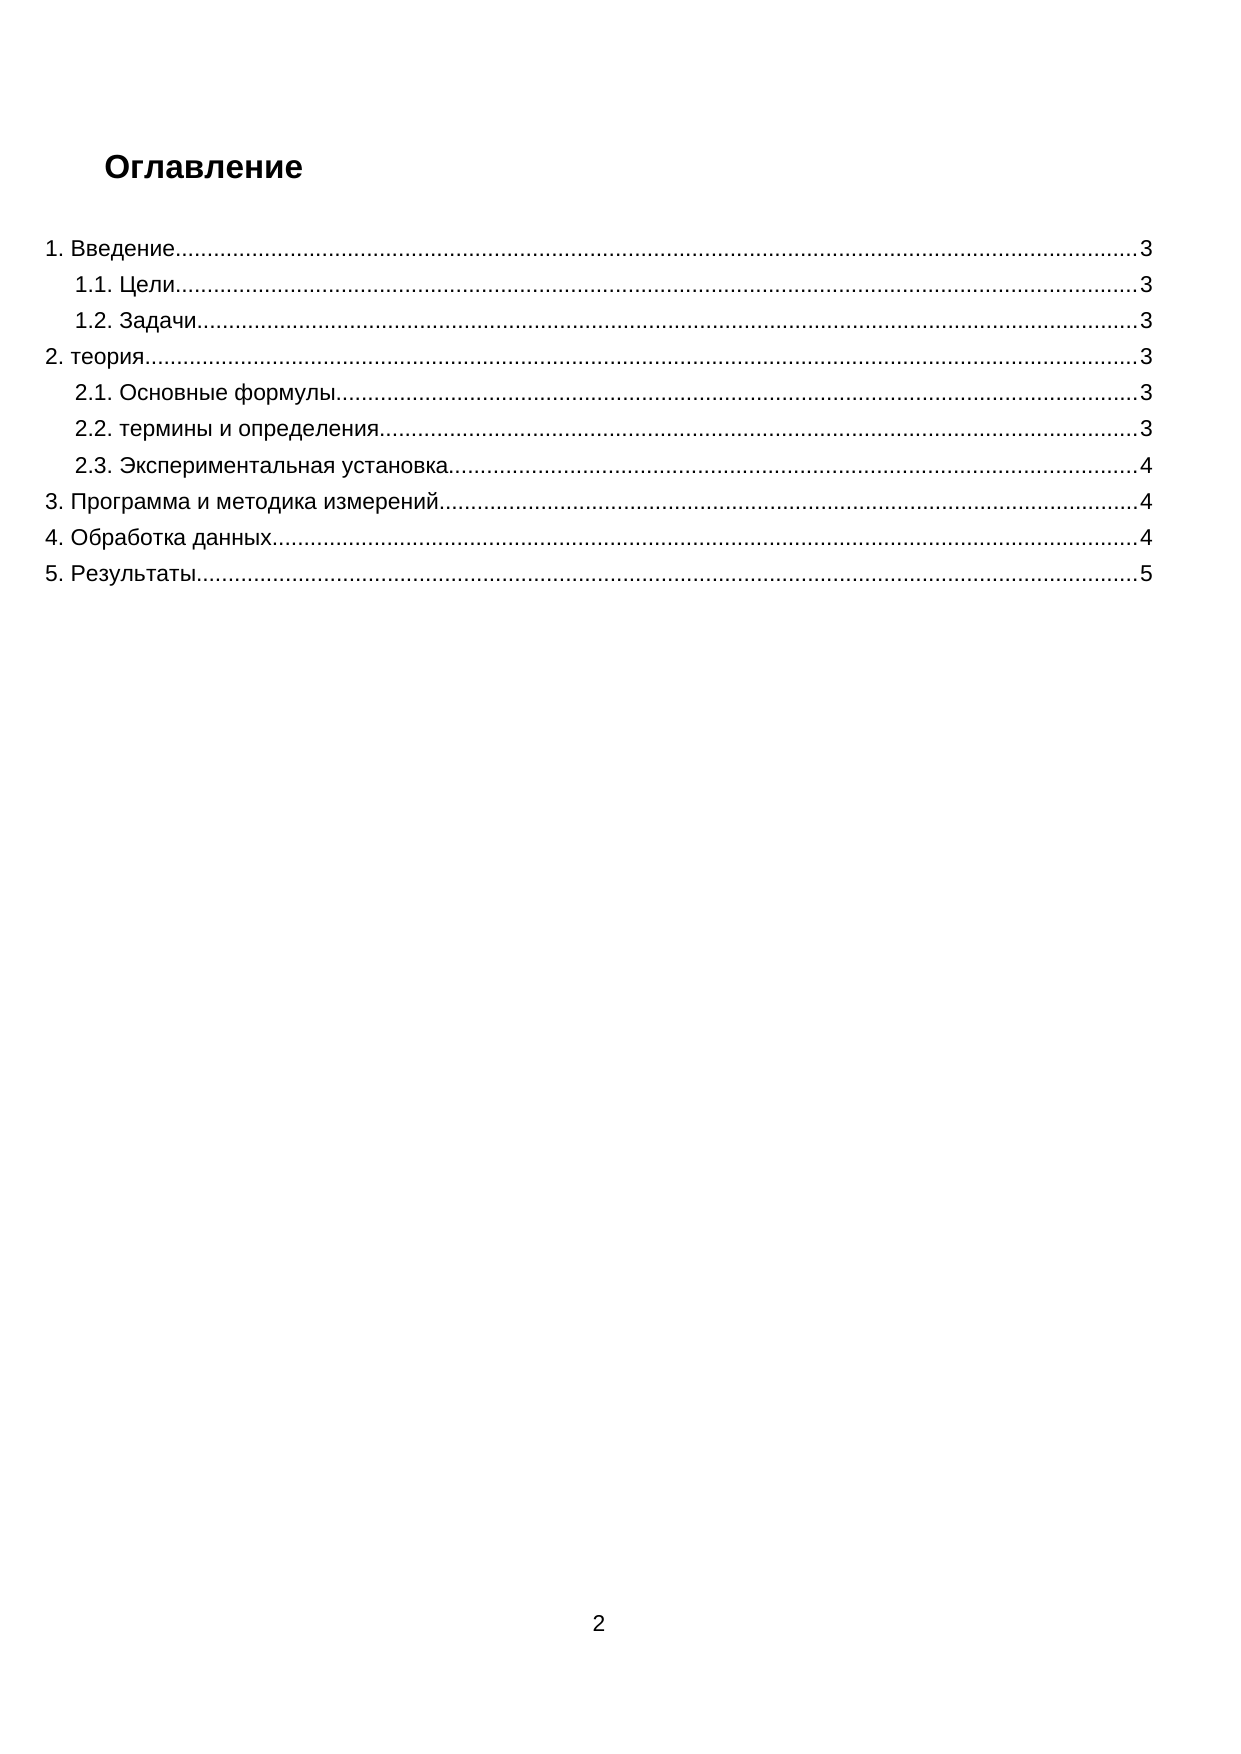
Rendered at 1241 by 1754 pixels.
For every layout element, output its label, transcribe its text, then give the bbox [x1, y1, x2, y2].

text 2.1. Основные формулы 3 [74, 379, 1152, 406]
subtitle Оглавление [45, 148, 1152, 186]
text 2.3. Экспериментальная установка 4 [74, 452, 1152, 478]
text 1. Введение 3 [45, 235, 1152, 261]
text 3. Программа и методика измерений 4 [45, 488, 1152, 514]
text 2. теория 3 [45, 343, 1152, 369]
text 1.1. Цели 3 [74, 271, 1152, 297]
text 5. Результаты 5 [45, 560, 1152, 586]
text 1.2. Задачи 3 [74, 307, 1152, 333]
text 2.2. термины и определения 3 [74, 415, 1152, 442]
text 4. Обработка данных 4 [45, 524, 1152, 550]
